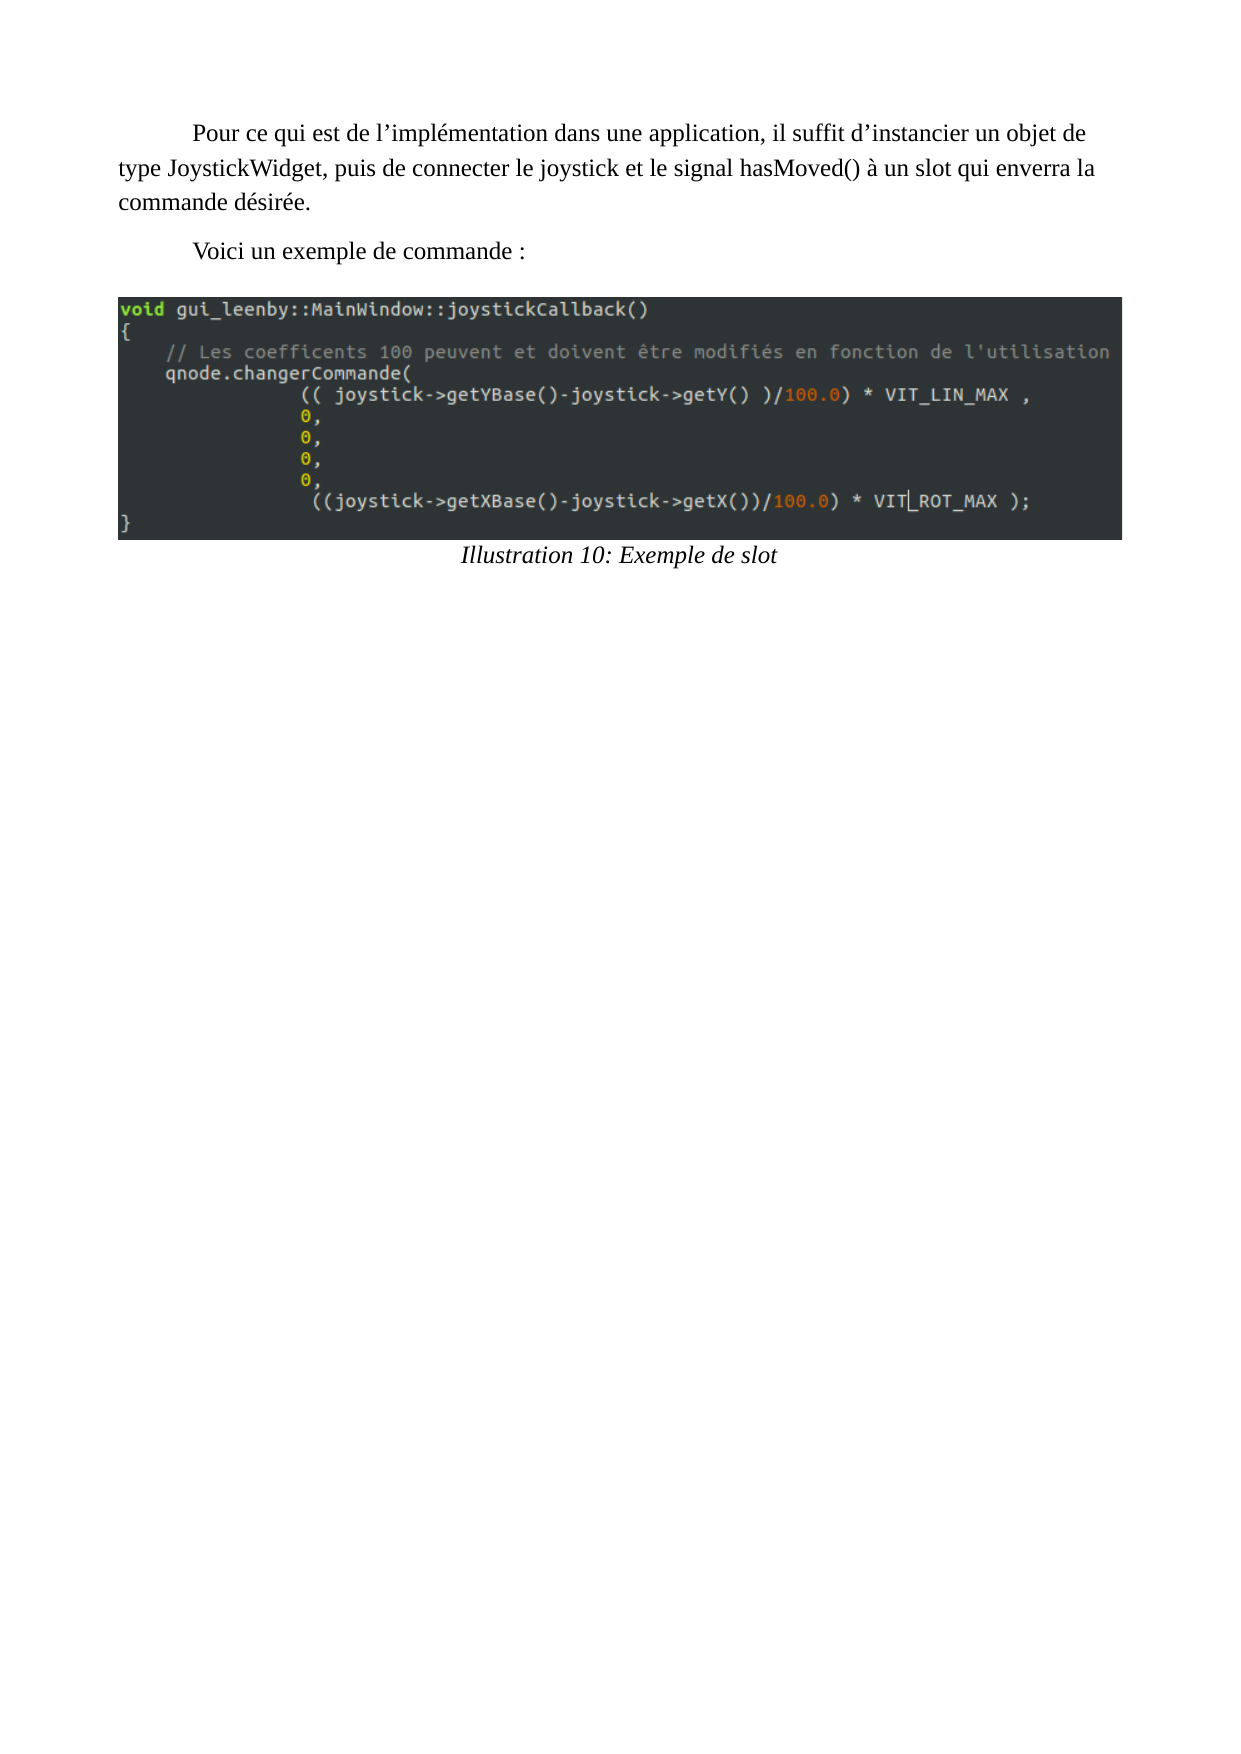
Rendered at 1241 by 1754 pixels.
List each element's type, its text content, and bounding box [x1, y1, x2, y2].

text Pour ce qui est de l’implémentation dans une application, il suffit d’instancier un objet de type JoystickWidget, puis de connecter le joystick et le signal hasMoved() à un slot qui enverra la commande désirée. [118, 118, 1122, 216]
text Illustration 10: Exemple de slot [118, 540, 1122, 569]
picture [118, 297, 1123, 540]
text Voici un exemple de commande : [118, 236, 1122, 265]
